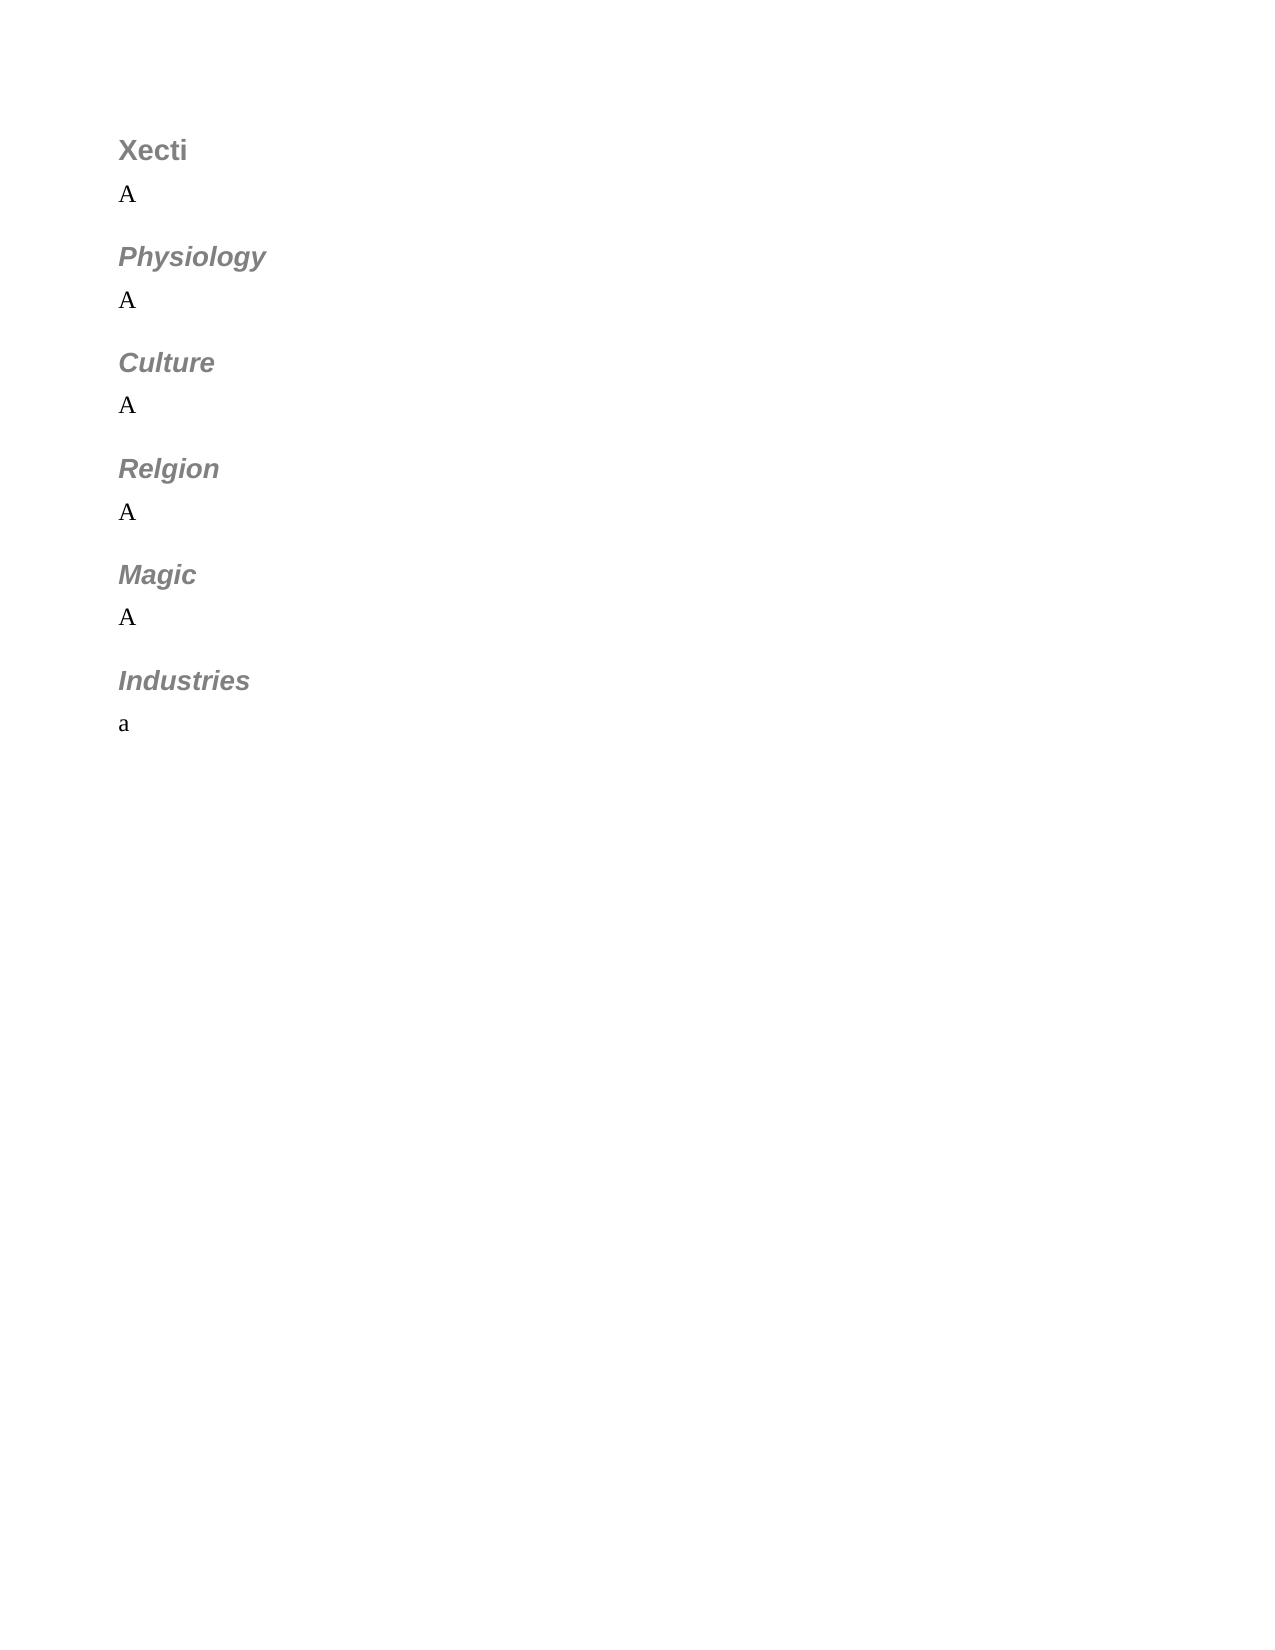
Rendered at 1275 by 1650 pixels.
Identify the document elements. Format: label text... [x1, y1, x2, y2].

text a [118, 708, 1157, 737]
subtitle Industries [118, 664, 1157, 696]
subtitle Xecti [118, 133, 1157, 166]
subtitle Relgion [118, 452, 1157, 484]
subtitle Magic [118, 558, 1157, 590]
text A [118, 497, 1157, 525]
subtitle Culture [118, 346, 1157, 378]
text A [118, 285, 1157, 313]
text A [118, 602, 1157, 631]
text A [118, 391, 1157, 419]
text A [118, 179, 1157, 207]
subtitle Physiology [118, 240, 1157, 272]
